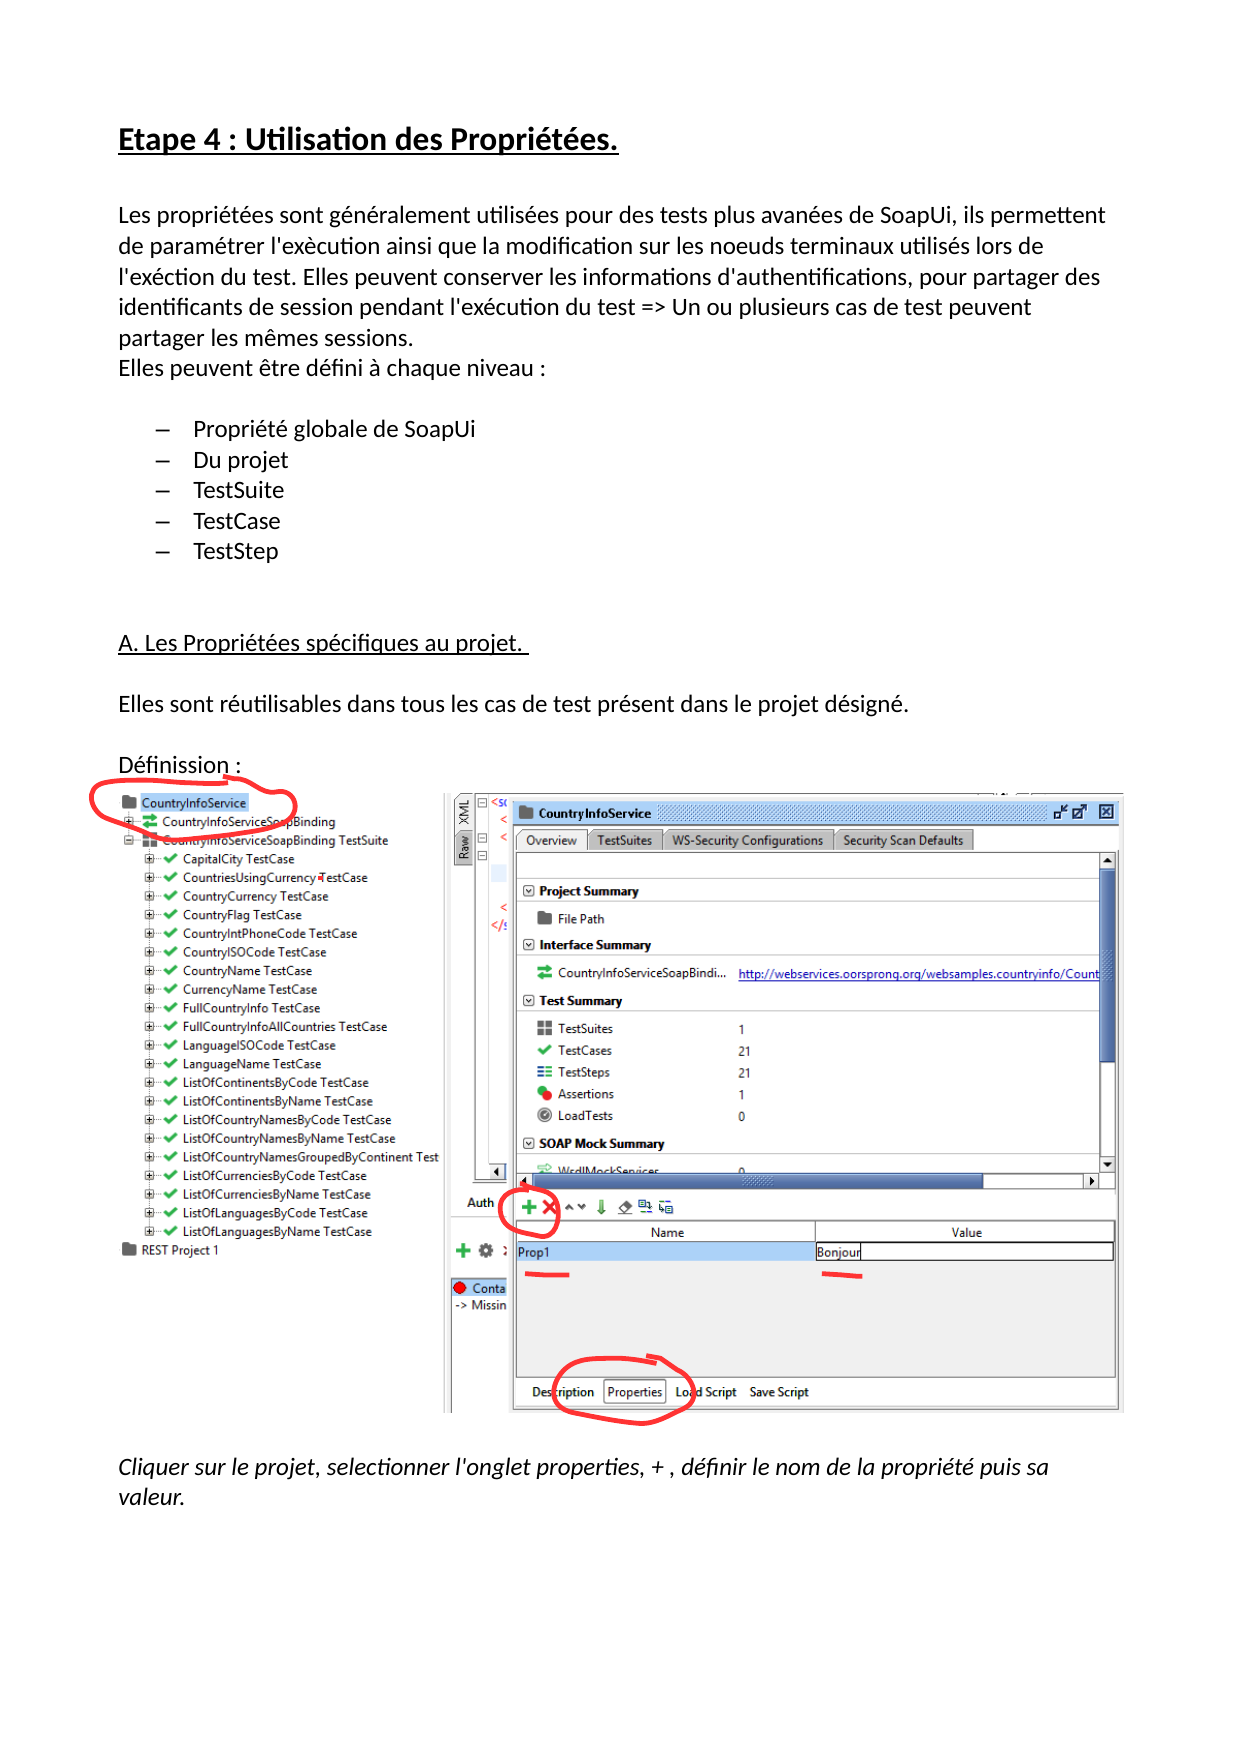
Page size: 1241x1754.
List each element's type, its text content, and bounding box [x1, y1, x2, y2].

text Les propriétées sont généralement utilisées pour des tests plus avanées de SoapUi, ils permettent de paramétrer l'exècution ainsi que la modification sur les noeuds terminaux utilisés lors de l'exéction du test. Elles peuvent conserver les informations d'authentifications, pour partager des identificants de session pendant l'exécution du test => Un ou plusieurs cas de test peuvent partager les mêmes sessions. [118, 199, 1122, 352]
text Etape 4 : Utilisation des Propriétées. [118, 118, 1122, 159]
text Cliquer sur le projet, selectionner l'onglet properties, + , définir le nom de la propriété puis sa valeur. [118, 1451, 1122, 1512]
list Du projet [156, 444, 1122, 474]
list TestStep [156, 535, 1122, 566]
list Propriété globale de SoapUi [156, 413, 1122, 444]
list TestCase [156, 505, 1122, 535]
text A. Les Propriétées spécifiques au projet. [118, 627, 1122, 657]
list TestSuite [156, 474, 1122, 505]
text Elles sont réutilisables dans tous les cas de test présent dans le projet désigné. [118, 688, 1122, 718]
text Elles peuvent être défini à chaque niveau : [118, 352, 1122, 383]
text Définission : [118, 749, 1122, 779]
